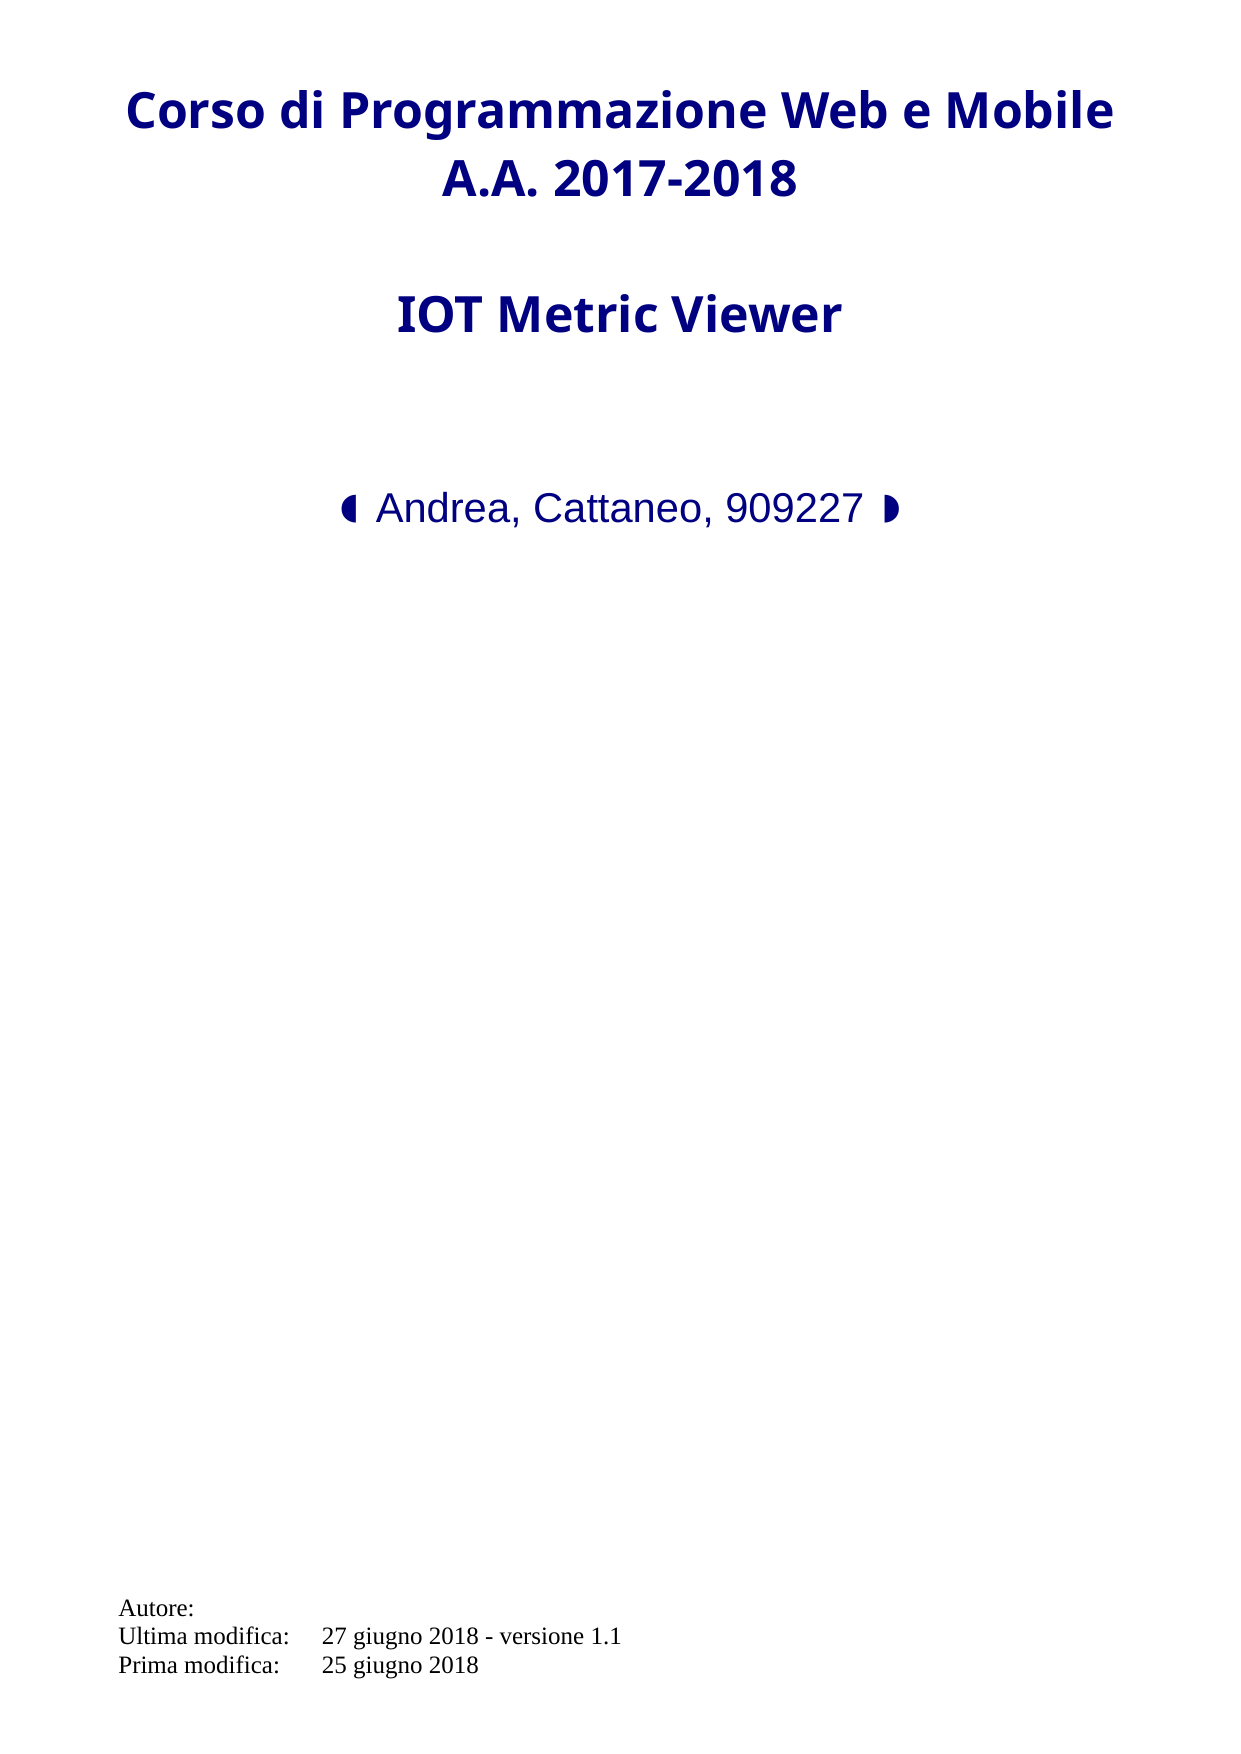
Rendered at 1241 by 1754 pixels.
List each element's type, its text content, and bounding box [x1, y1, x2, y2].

text IOT Metric Viewer [118, 279, 1122, 347]
text Andrea, Cattaneo, 909227 [118, 484, 1122, 532]
text A.A. 2017-2018 [118, 143, 1122, 211]
text Corso di Programmazione Web e Mobile [118, 75, 1122, 143]
